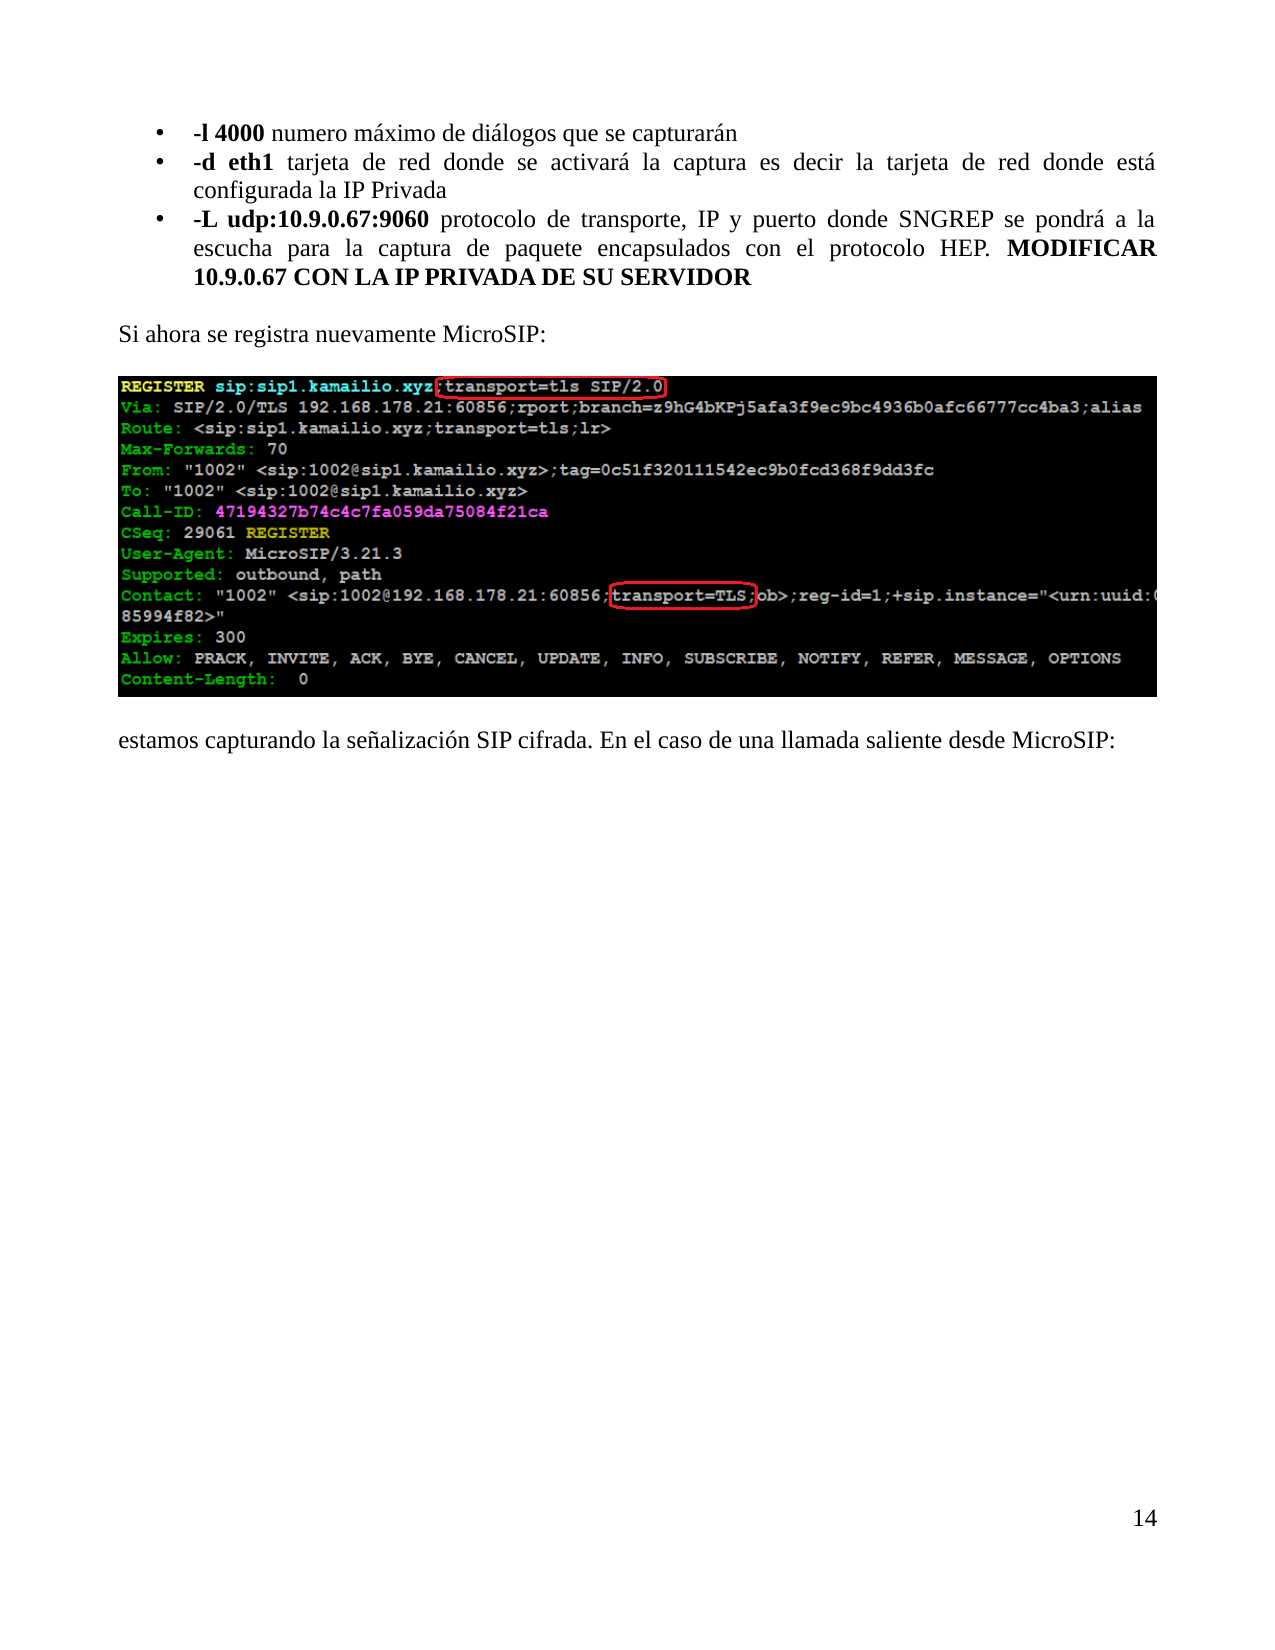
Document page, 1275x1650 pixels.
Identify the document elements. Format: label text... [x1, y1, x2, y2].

list -l 4000 numero máximo de diálogos que se capturarán [156, 118, 1157, 147]
list -d eth1 tarjeta de red donde se activará la captura es decir la tarjeta de red donde está configurada la IP Privada [156, 147, 1157, 204]
text Si ahora se registra nuevamente MicroSIP: [118, 319, 1157, 348]
list -L udp:10.9.0.67:9060 protocolo de transporte, IP y puerto donde SNGREP se pondrá a la escucha para la captura de paquete encapsulados con el protocolo HEP. MODIFICAR 10.9.0.67 CON LA IP PRIVADA DE SU SERVIDOR [156, 204, 1157, 291]
picture [118, 376, 1157, 697]
text estamos capturando la señalización SIP cifrada. En el caso de una llamada saliente desde MicroSIP: [118, 725, 1157, 754]
